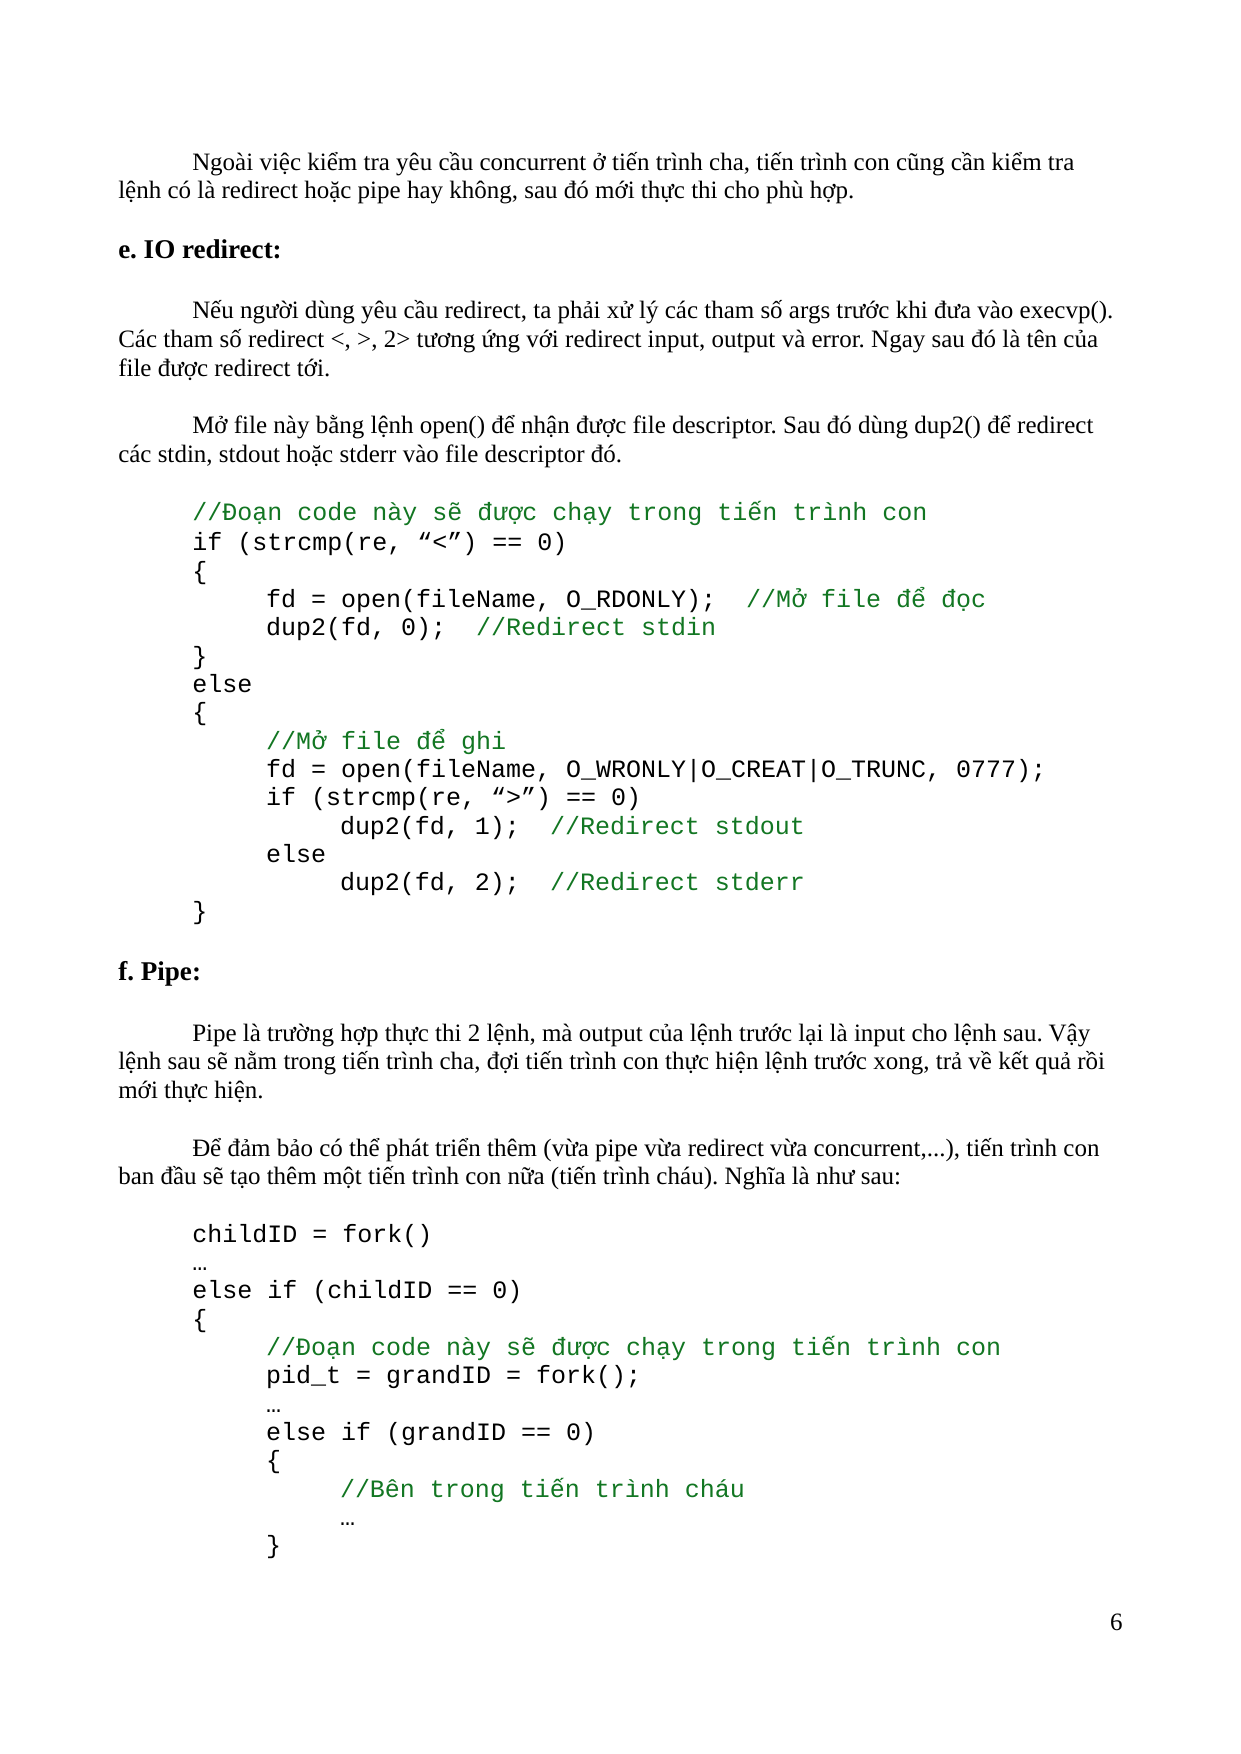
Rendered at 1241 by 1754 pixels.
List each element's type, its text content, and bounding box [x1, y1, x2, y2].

text } [118, 1533, 1122, 1561]
text f. Pipe: [118, 955, 1122, 987]
text dup2(fd, 1); //Redirect stdout [118, 813, 1122, 842]
text fd = open(fileName, O_RDONLY); //Mở file để đọc [118, 587, 1122, 615]
text else if (grandID == 0) [118, 1420, 1122, 1448]
text childID = fork() [118, 1219, 1122, 1250]
text Mở file này bằng lệnh open() để nhận được file descriptor. Sau đó dùng dup2() để redirect các stdin, stdout hoặc stderr vào file descriptor đó. [118, 410, 1122, 468]
text { [118, 558, 1122, 587]
text e. IO redirect: [118, 233, 1122, 264]
text dup2(fd, 2); //Redirect stderr [118, 870, 1122, 898]
text { [118, 700, 1122, 728]
text //Đoạn code này sẽ được chạy trong tiến trình con [118, 497, 1122, 527]
text } [118, 643, 1122, 672]
text Nếu người dùng yêu cầu redirect, ta phải xử lý các tham số args trước khi đưa vào execvp(). Các tham số redirect <, >, 2> tương ứng với redirect input, output và error. Ngay sau đó là tên của file được redirect tới. [118, 295, 1122, 382]
text { [118, 1306, 1122, 1335]
text } [118, 898, 1122, 927]
text Ngoài việc kiểm tra yêu cầu concurrent ở tiến trình cha, tiến trình con cũng cần kiểm tra lệnh có là redirect hoặc pipe hay không, sau đó mới thực thi cho phù hợp. [118, 147, 1122, 204]
text if (strcmp(re, “<”) == 0) [118, 527, 1122, 558]
text else [118, 842, 1122, 870]
text { [118, 1448, 1122, 1476]
text //Mở file để ghi [118, 728, 1122, 757]
text … [118, 1391, 1122, 1420]
text //Bên trong tiến trình cháu [118, 1476, 1122, 1505]
text else if (childID == 0) [118, 1278, 1122, 1306]
text if (strcmp(re, “>”) == 0) [118, 785, 1122, 813]
text … [118, 1505, 1122, 1533]
text dup2(fd, 0); //Redirect stdin [118, 615, 1122, 643]
text pid_t = grandID = fork(); [118, 1363, 1122, 1391]
text //Đoạn code này sẽ được chạy trong tiến trình con [118, 1335, 1122, 1363]
text Để đảm bảo có thể phát triển thêm (vừa pipe vừa redirect vừa concurrent,...), tiến trình con ban đầu sẽ tạo thêm một tiến trình con nữa (tiến trình cháu). Nghĩa là như sau: [118, 1133, 1122, 1190]
text fd = open(fileName, O_WRONLY|O_CREAT|O_TRUNC, 0777); [118, 757, 1122, 785]
text Pipe là trường hợp thực thi 2 lệnh, mà output của lệnh trước lại là input cho lệnh sau. Vậy lệnh sau sẽ nằm trong tiến trình cha, đợi tiến trình con thực hiện lệnh trước xong, trả về kết quả rồi mới thực hiện. [118, 1018, 1122, 1104]
text else [118, 672, 1122, 700]
text … [118, 1250, 1122, 1278]
